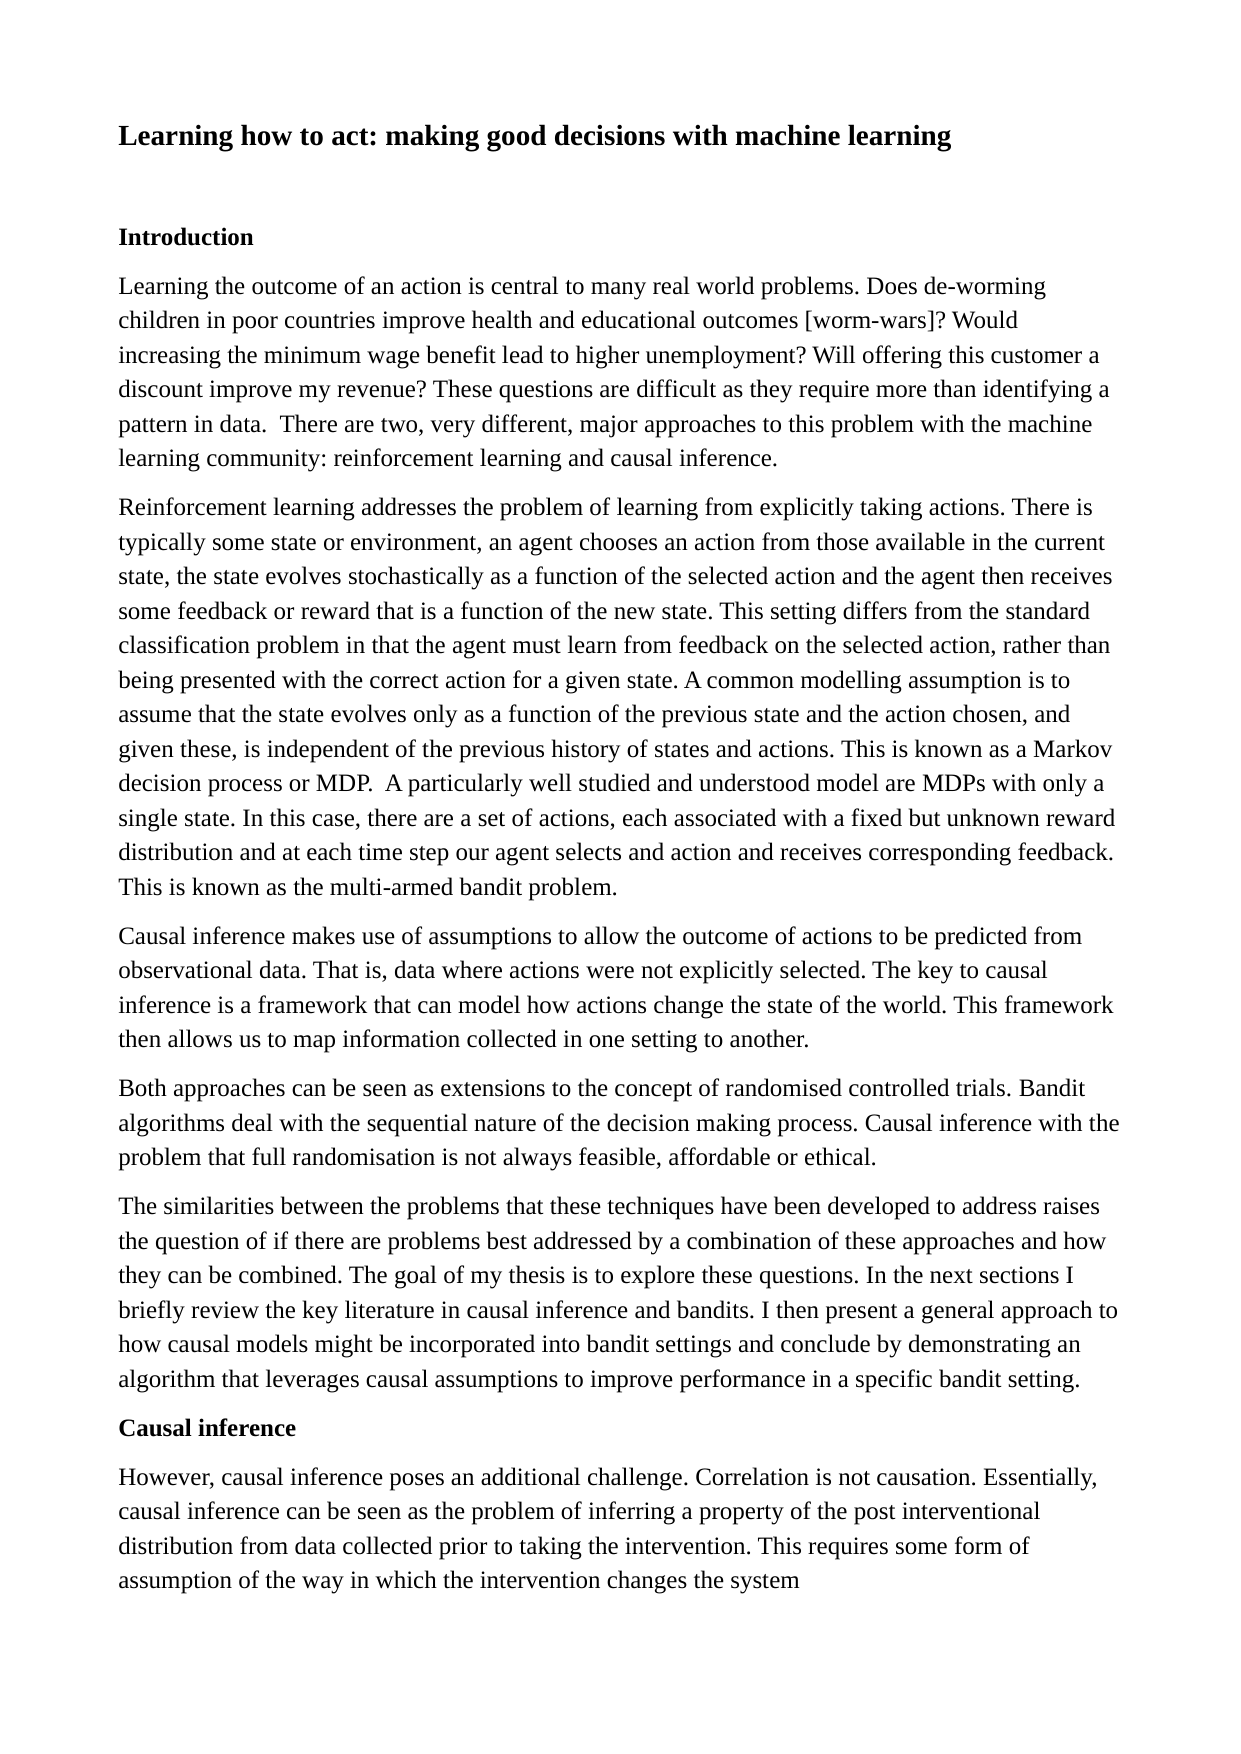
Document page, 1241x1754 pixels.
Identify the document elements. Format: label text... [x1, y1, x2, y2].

text Causal inference [118, 1413, 1122, 1442]
text However, causal inference poses an additional challenge. Correlation is not causation. Essentially, causal inference can be seen as the problem of inferring a property of the post interventional distribution from data collected prior to taking the intervention. This requires some form of assumption of the way in which the intervention changes the system [118, 1462, 1122, 1594]
text Reinforcement learning addresses the problem of learning from explicitly taking actions. There is typically some state or environment, an agent chooses an action from those available in the current state, the state evolves stochastically as a function of the selected action and the agent then receives some feedback or reward that is a function of the new state. This setting differs from the standard classification problem in that the agent must learn from feedback on the selected action, rather than being presented with the correct action for a given state. A common modelling assumption is to assume that the state evolves only as a function of the previous state and the action chosen, and given these, is independent of the previous history of states and actions. This is known as a Markov decision process or MDP. A particularly well studied and understood model are MDPs with only a single state. In this case, there are a set of actions, each associated with a fixed but unknown reward distribution and at each time step our agent selects and action and receives corresponding feedback. This is known as the multi-armed bandit problem. [118, 492, 1122, 901]
text Introduction [118, 222, 1122, 251]
text Learning the outcome of an action is central to many real world problems. Does de-worming children in poor countries improve health and educational outcomes [worm-wars]? Would increasing the minimum wage benefit lead to higher unemployment? Will offering this customer a discount improve my revenue? These questions are difficult as they require more than identifying a pattern in data. There are two, very different, major approaches to this problem with the machine learning community: reinforcement learning and causal inference. [118, 271, 1122, 472]
text Learning how to act: making good decisions with machine learning [118, 118, 1122, 152]
text Causal inference makes use of assumptions to allow the outcome of actions to be predicted from observational data. That is, data where actions were not explicitly selected. The key to causal inference is a framework that can model how actions change the state of the world. This framework then allows us to map information collected in one setting to another. [118, 921, 1122, 1053]
text Both approaches can be seen as extensions to the concept of randomised controlled trials. Bandit algorithms deal with the sequential nature of the decision making process. Causal inference with the problem that full randomisation is not always feasible, affordable or ethical. [118, 1073, 1122, 1171]
text The similarities between the problems that these techniques have been developed to address raises the question of if there are problems best addressed by a combination of these approaches and how they can be combined. The goal of my thesis is to explore these questions. In the next sections I briefly review the key literature in causal inference and bandits. I then present a general approach to how causal models might be incorporated into bandit settings and conclude by demonstrating an algorithm that leverages causal assumptions to improve performance in a specific bandit setting. [118, 1191, 1122, 1392]
